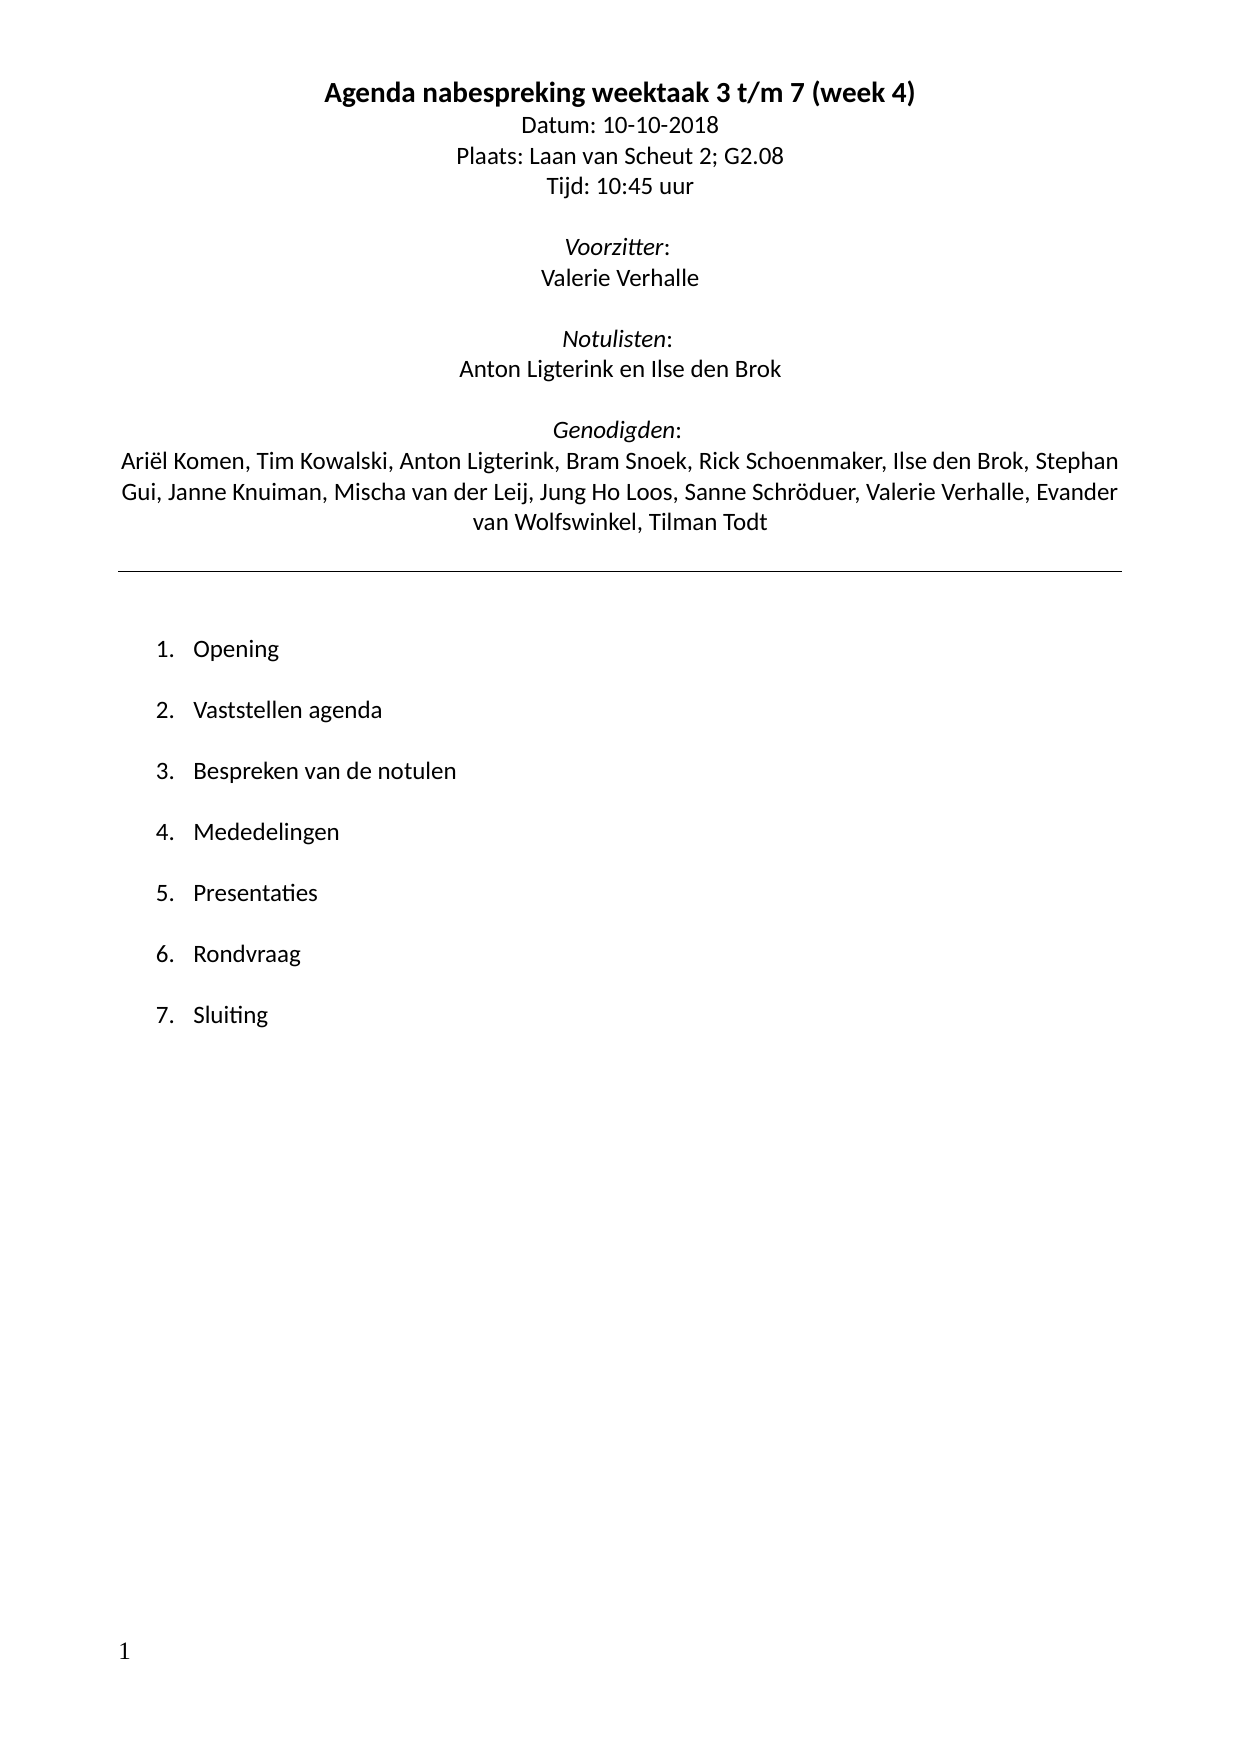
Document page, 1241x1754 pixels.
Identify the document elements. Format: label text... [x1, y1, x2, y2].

list Rondvraag [156, 938, 1122, 969]
text Tijd: 10:45 uur [118, 170, 1122, 201]
text Anton Ligterink en Ilse den Brok [118, 353, 1122, 384]
text Voorzitter: [118, 231, 1122, 262]
list Presentaties [156, 877, 1122, 908]
list Vaststellen agenda [156, 694, 1122, 724]
list Opening [156, 633, 1122, 663]
text Notulisten: [118, 323, 1122, 353]
list Bespreken van de notulen [156, 755, 1122, 786]
text Ariël Komen, Tim Kowalski, Anton Ligterink, Bram Snoek, Rick Schoenmaker, Ilse den Brok, Stephan Gui, Janne Knuiman, Mischa van der Leij, Jung Ho Loos, Sanne Schröduer, Valerie Verhalle, Evander van Wolfswinkel, Tilman Todt [118, 445, 1122, 537]
list Mededelingen [156, 816, 1122, 847]
list Sluiting [156, 999, 1122, 1030]
text Genodigden: [118, 414, 1122, 445]
text Valerie Verhalle [118, 262, 1122, 292]
text Datum: 10-10-2018 [118, 109, 1122, 140]
text Plaats: Laan van Scheut 2; G2.08 [118, 140, 1122, 170]
text Agenda nabespreking weektaak 3 t/m 7 (week 4) [118, 74, 1122, 109]
